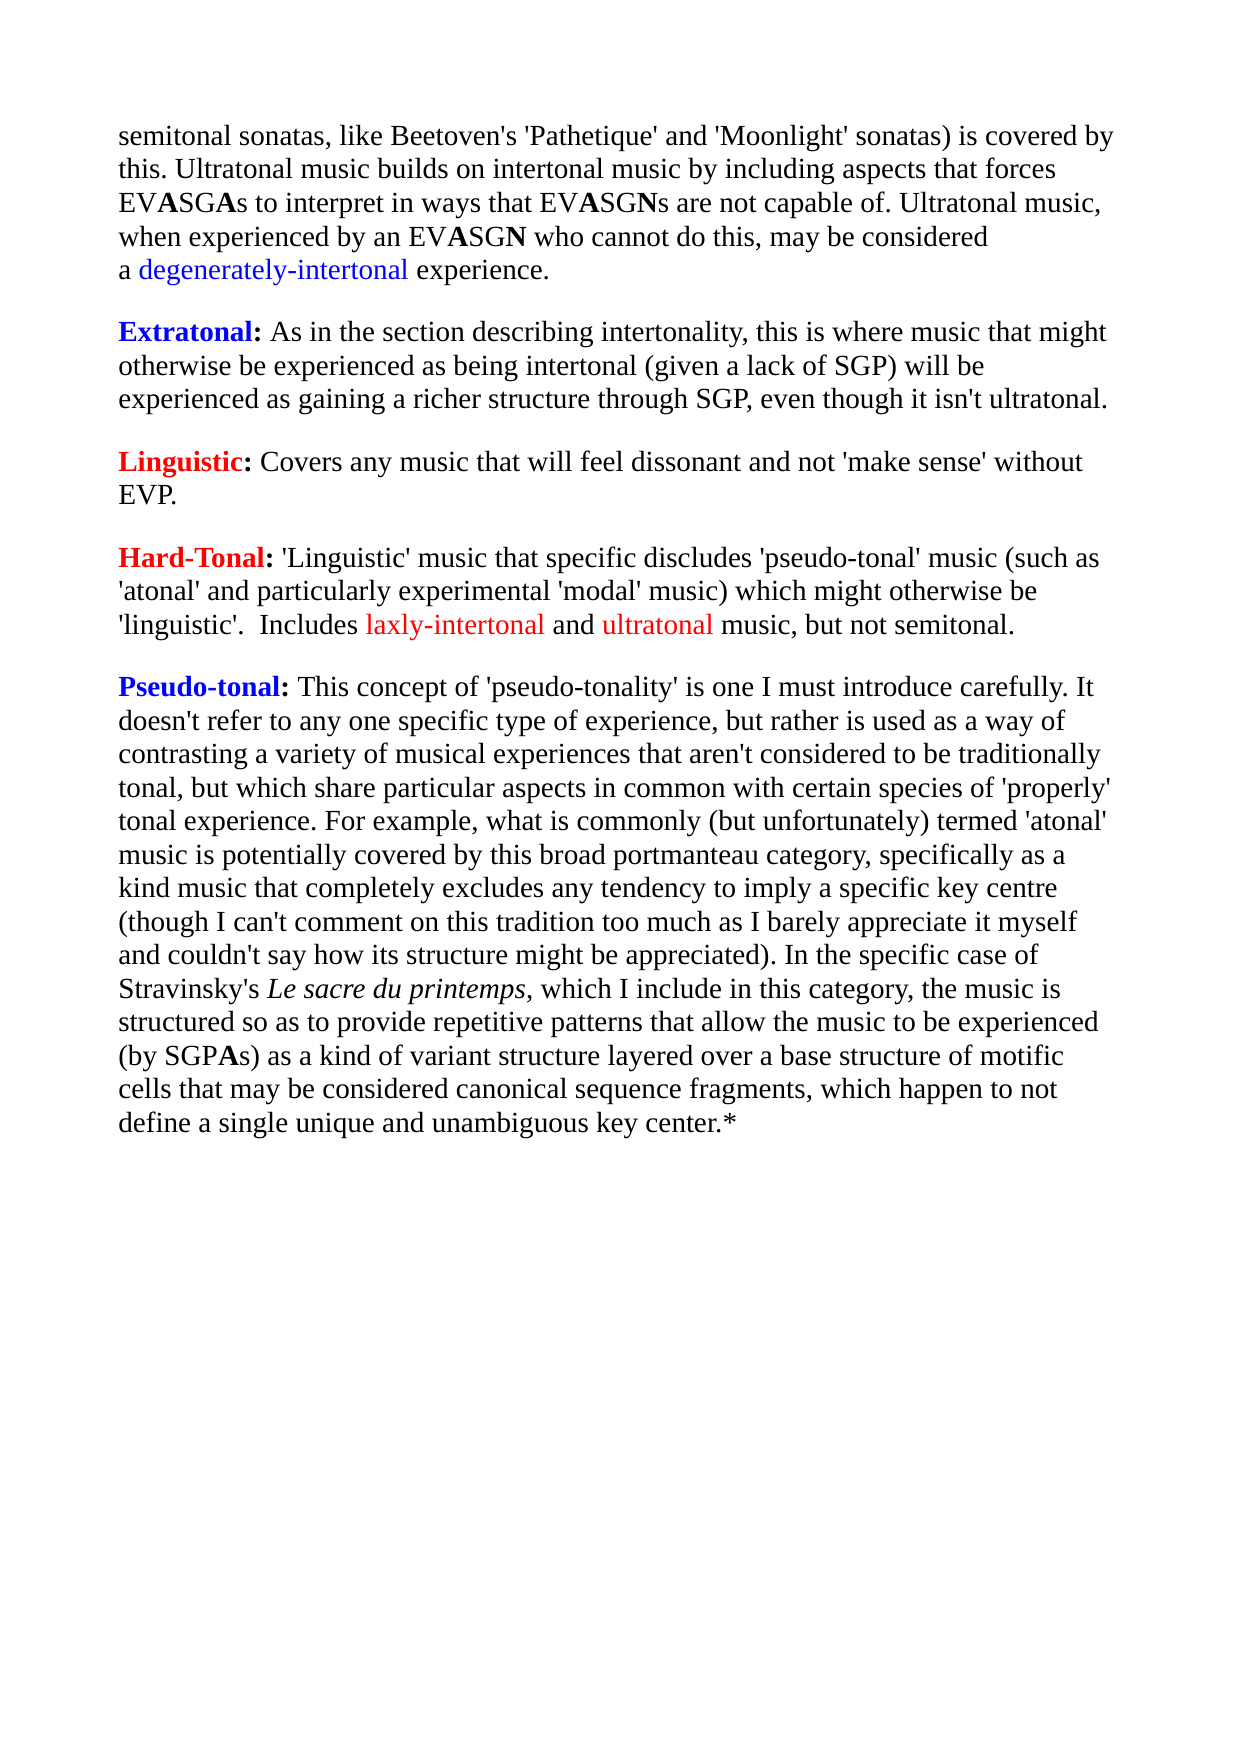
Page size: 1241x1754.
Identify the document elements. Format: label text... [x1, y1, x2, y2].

text Extratonal: As in the section describing intertonality, this is where music that might otherwise be experienced as being intertonal (given a lack of SGP) will be experienced as gaining a richer structure through SGP, even though it isn't ultratonal. [118, 314, 1122, 415]
text Hard-Tonal: 'Linguistic' music that specific discludes 'pseudo-tonal' music (such as 'atonal' and particularly experimental 'modal' music) which might otherwise be 'linguistic'. Includes laxly-intertonal and ultratonal music, but not semitonal. [118, 540, 1122, 640]
text Pseudo-tonal: This concept of 'pseudo-tonality' is one I must introduce carefully. It doesn't refer to any one specific type of experience, but rather is used as a way of contrasting a variety of musical experiences that aren't considered to be traditionally tonal, but which share particular aspects in common with certain species of 'properly' tonal experience. For example, what is commonly (but unfortunately) termed 'atonal' music is potentially covered by this broad portmanteau category, specifically as a kind music that completely excludes any tendency to imply a specific key centre (though I can't comment on this tradition too much as I barely appreciate it myself and couldn't say how its structure might be appreciated). In the specific case of Stravinsky's Le sacre du printemps, which I include in this category, the music is structured so as to provide repetitive patterns that allow the music to be experienced (by SGPAs) as a kind of variant structure layered over a base structure of motific cells that may be considered canonical sequence fragments, which happen to not define a single unique and unambiguous key center.* [118, 669, 1122, 1139]
text semitonal sonatas, like Beetoven's 'Pathetique' and 'Moonlight' sonatas) is covered by this. Ultratonal music builds on intertonal music by including aspects that forces EVASGAs to interpret in ways that EVASGNs are not capable of. Ultratonal music, when experienced by an EVASGN who cannot do this, may be considered a degenerately-intertonal experience. [118, 118, 1122, 286]
text Linguistic: Covers any music that will feel dissonant and not 'make sense' without EVP. [118, 444, 1122, 511]
